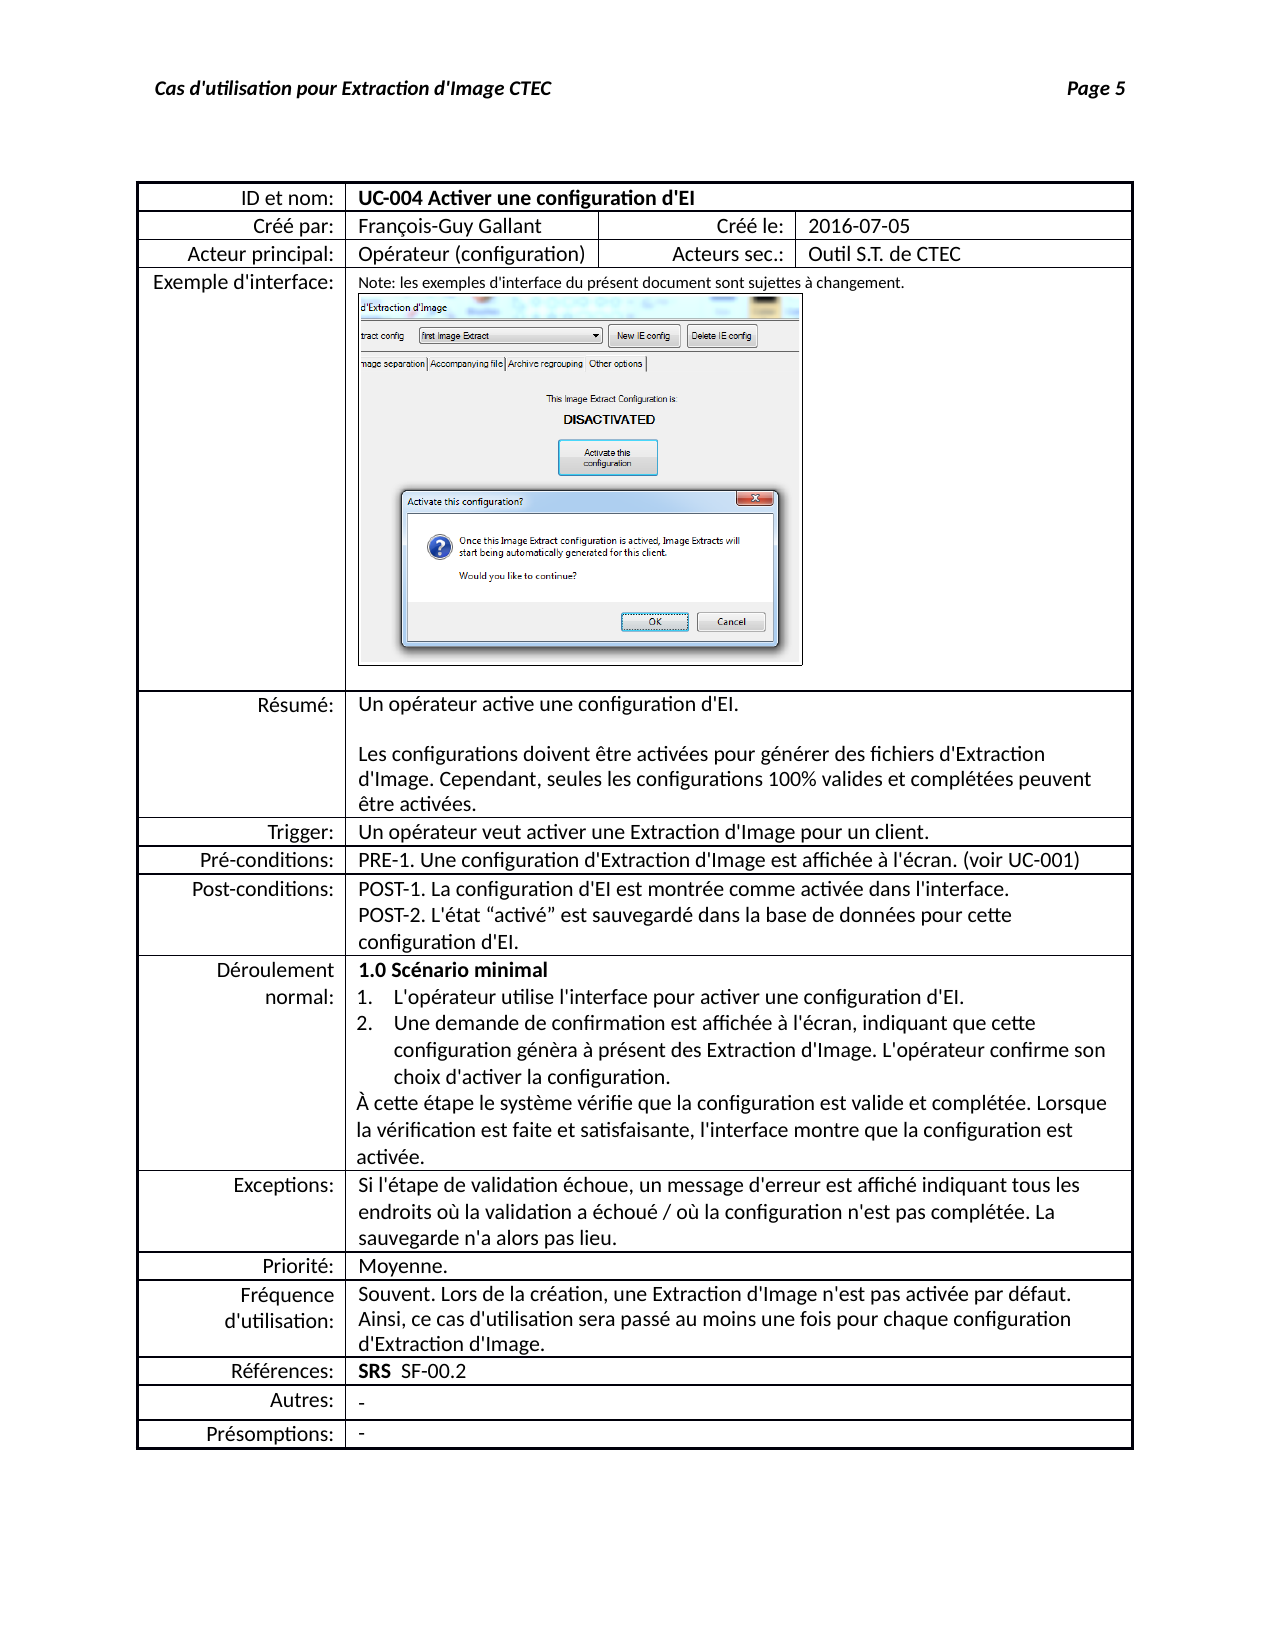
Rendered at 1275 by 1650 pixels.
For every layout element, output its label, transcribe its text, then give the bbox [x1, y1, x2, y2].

table_cell PRE-1. Une configuration d'Extraction d'Image est affichée à l'écran. (voir UC-001) [346, 847, 1131, 873]
table_cell Exemple d'interface: [139, 268, 345, 690]
table_cell Pré-conditions: [139, 847, 345, 873]
table_cell Acteur principal: [139, 240, 345, 267]
table_cell Note: les exemples d'interface du présent document sont sujettes à changement. [346, 268, 1131, 690]
table_cell François-Guy Gallant [346, 212, 598, 238]
table_cell Souvent. Lors de la création, une Extraction d'Image n'est pas activée par défaut. Ainsi, ce cas d'utilisation sera passé au moins une fois pour chaque configuration d'Extraction d'Image. [346, 1281, 1131, 1356]
table_cell Créé par: [139, 212, 345, 238]
table_cell Opérateur (configuration) [346, 240, 598, 267]
table_cell Priorité: [139, 1253, 345, 1279]
table_cell Moyenne. [346, 1253, 1131, 1279]
table_cell POST-1. La configuration d'EI est montrée comme activée dans l'interface. POST-2. L'état “activé” est sauvegardé dans la base de données pour cette configuration d'EI. [346, 875, 1131, 955]
table_cell Présomptions: [139, 1421, 345, 1447]
table_cell Créé le: [599, 212, 795, 238]
table_cell 2016-07-05 [796, 212, 1131, 238]
table_cell - [346, 1421, 1131, 1447]
table_cell Un opérateur veut activer une Extraction d'Image pour un client. [346, 818, 1131, 845]
picture [361, 296, 800, 662]
table_cell Exceptions: [139, 1171, 345, 1251]
table_header ID et nom: [139, 184, 345, 210]
table_cell Si l'étape de validation échoue, un message d'erreur est affiché indiquant tous les endroits où la validation a échoué / où la configuration n'est pas complétée. La sauvegarde n'a alors pas lieu. [346, 1171, 1131, 1251]
table_cell Outil S.T. de CTEC [796, 240, 1131, 267]
table_cell Déroulement normal: [139, 956, 345, 1169]
table_cell Fréquence d'utilisation: [139, 1281, 345, 1356]
table_cell Post-conditions: [139, 875, 345, 955]
table_cell 1.0 Scénario minimal L'opérateur utilise l'interface pour activer une configuration d'EI. Une demande de confirmation est affichée à l'écran, indiquant que cette configuration génèra à présent des Extraction d'Image. L'opérateur confirme son choix d'activer la configuration. À cette étape le système vérifie que la configuration est valide et complétée. Lorsque la vérification est faite et satisfaisante, l'interface montre que la configuration est activée. [346, 956, 1131, 1169]
table_cell Autres: [139, 1386, 345, 1419]
table_header UC-004 Activer une configuration d'EI [346, 184, 1131, 210]
table_cell Résumé: [139, 692, 345, 817]
table_cell Un opérateur active une configuration d'EI. Les configurations doivent être activées pour générer des fichiers d'Extraction d'Image. Cependant, seules les configurations 100% valides et complétées peuvent être activées. [346, 692, 1131, 817]
table_cell Acteurs sec.: [599, 240, 795, 267]
table_cell Références: [139, 1358, 345, 1384]
table_cell Trigger: [139, 818, 345, 845]
table_cell SRS SF-00.2 [346, 1358, 1131, 1384]
table_cell - [346, 1386, 1131, 1419]
